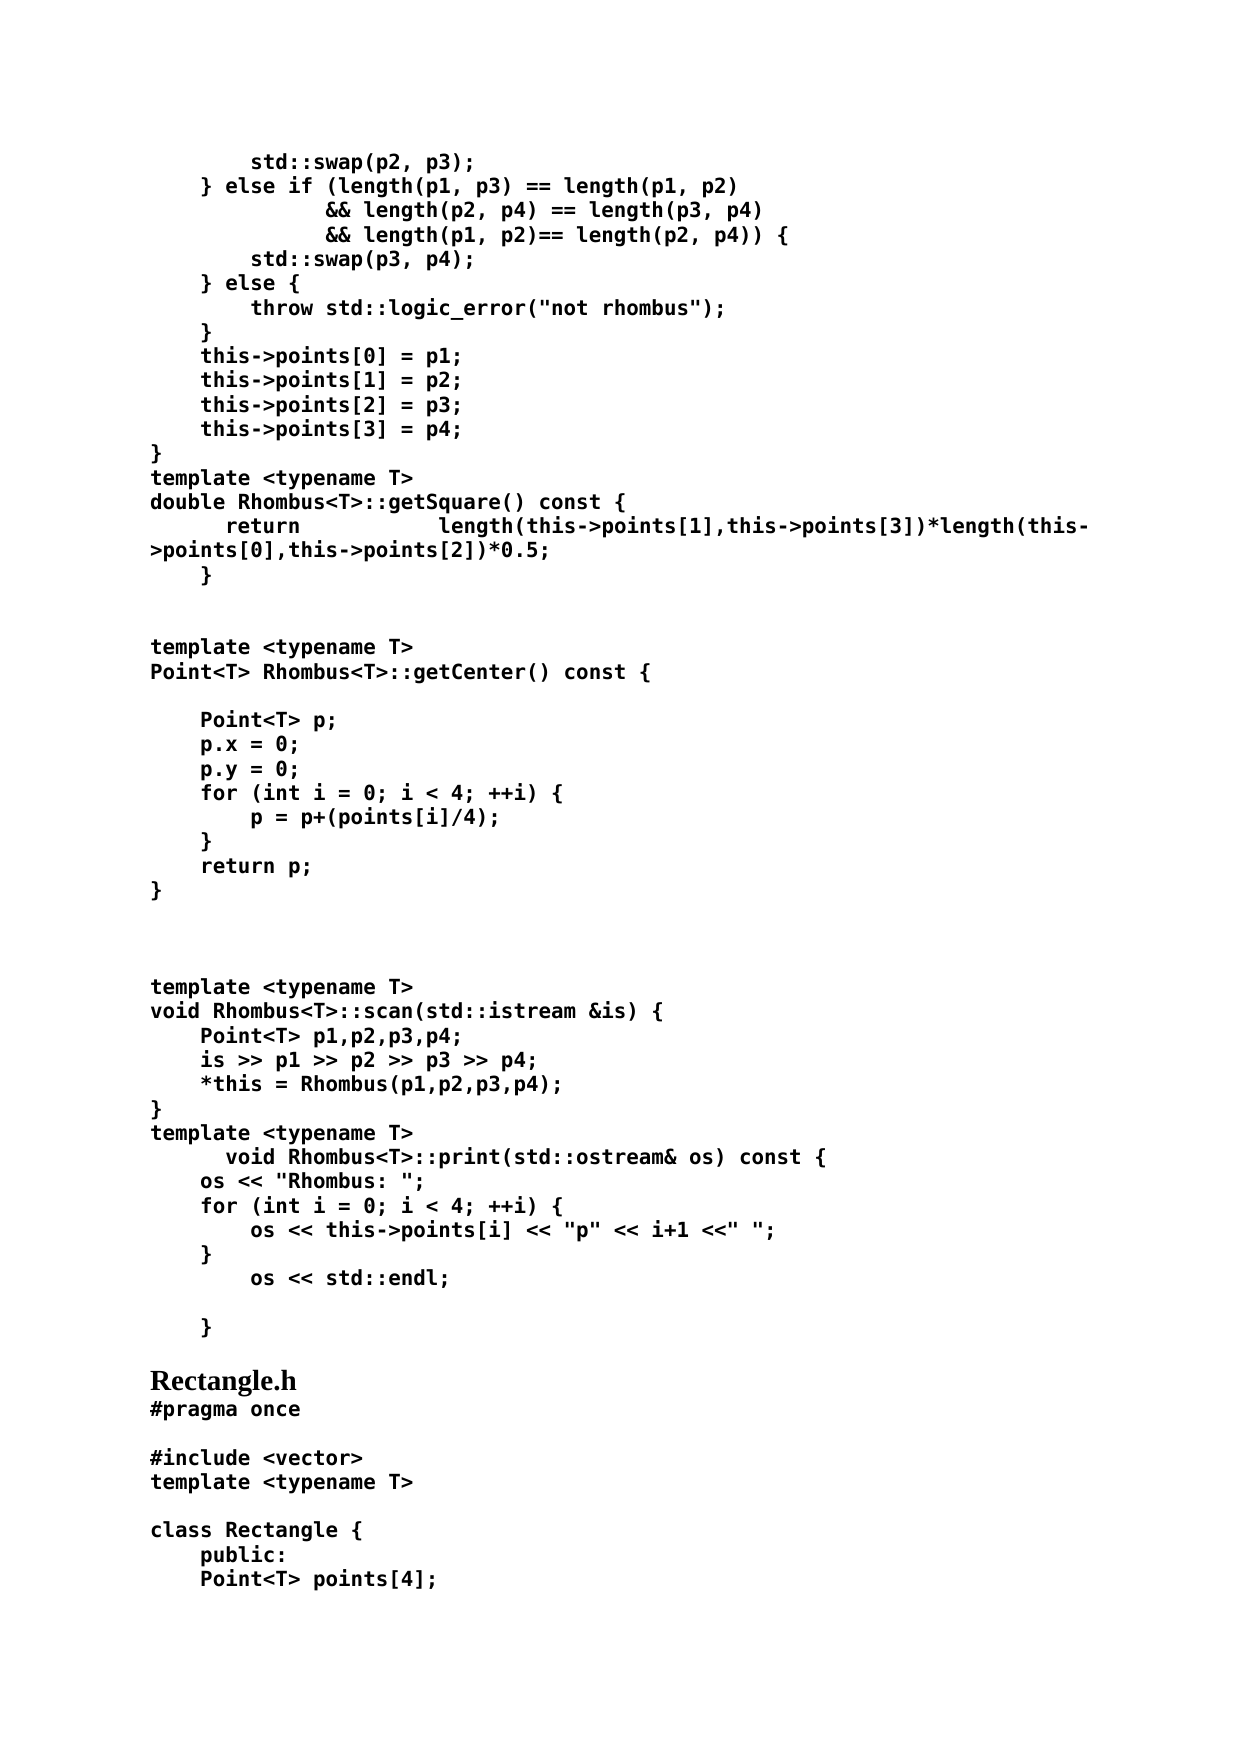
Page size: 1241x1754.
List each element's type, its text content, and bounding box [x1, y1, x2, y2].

text is >> p1 >> p2 >> p3 >> p4; [150, 1048, 1090, 1072]
text class Rectangle { [150, 1518, 1090, 1543]
text *this = Rhombus(p1,p2,p3,p4); [150, 1072, 1090, 1097]
text os << this->points[i] << "p" << i+1 <<" "; [150, 1218, 1090, 1242]
text for (int i = 0; i < 4; ++i) { [150, 1194, 1090, 1218]
text } else if (length(p1, p3) == length(p1, p2) [150, 174, 1090, 198]
text std::swap(p2, p3); [150, 150, 1090, 174]
text } [150, 441, 1090, 466]
text this->points[2] = p3; [150, 393, 1090, 417]
text p.x = 0; [150, 732, 1090, 757]
text throw std::logic_error("not rhombus"); [150, 296, 1090, 320]
text return length(this->points[1],this->points[3])*length(this->points[0],this->points[2])*0.5; [150, 514, 1090, 563]
text public: [150, 1543, 1090, 1567]
text } [150, 878, 1090, 902]
text template <typename T> [150, 975, 1090, 999]
text } else { [150, 271, 1090, 296]
text template <typename T> [150, 1121, 1090, 1145]
text Point<T> Rhombus<T>::getCenter() const { [150, 660, 1090, 684]
text os << std::endl; [150, 1266, 1090, 1291]
text p.y = 0; [150, 757, 1090, 781]
text this->points[0] = p1; [150, 344, 1090, 368]
text Point<T> p1,p2,p3,p4; [150, 1024, 1090, 1048]
text } [150, 1242, 1090, 1266]
text } [150, 1315, 1090, 1339]
text for (int i = 0; i < 4; ++i) { [150, 781, 1090, 805]
text this->points[3] = p4; [150, 417, 1090, 441]
text double Rhombus<T>::getSquare() const { [150, 490, 1090, 514]
text #pragma once [150, 1397, 1090, 1421]
text os << "Rhombus: "; [150, 1169, 1090, 1194]
text std::swap(p3, p4); [150, 247, 1090, 271]
text } [150, 320, 1090, 344]
text return p; [150, 854, 1090, 878]
text template <typename T> [150, 1470, 1090, 1494]
text } [150, 829, 1090, 854]
text p = p+(points[i]/4); [150, 805, 1090, 829]
text Point<T> p; [150, 708, 1090, 732]
text && length(p2, p4) == length(p3, p4) [150, 198, 1090, 223]
text #include <vector> [150, 1446, 1090, 1470]
text void Rhombus<T>::print(std::ostream& os) const { [150, 1145, 1090, 1169]
text template <typename T> [150, 635, 1090, 660]
text template <typename T> [150, 466, 1090, 490]
text Rectangle.h [150, 1363, 1090, 1397]
text Point<T> points[4]; [150, 1567, 1090, 1591]
text && length(p1, p2)== length(p2, p4)) { [150, 223, 1090, 247]
text void Rhombus<T>::scan(std::istream &is) { [150, 999, 1090, 1024]
text this->points[1] = p2; [150, 368, 1090, 393]
text } [150, 1097, 1090, 1121]
text } [150, 563, 1090, 587]
